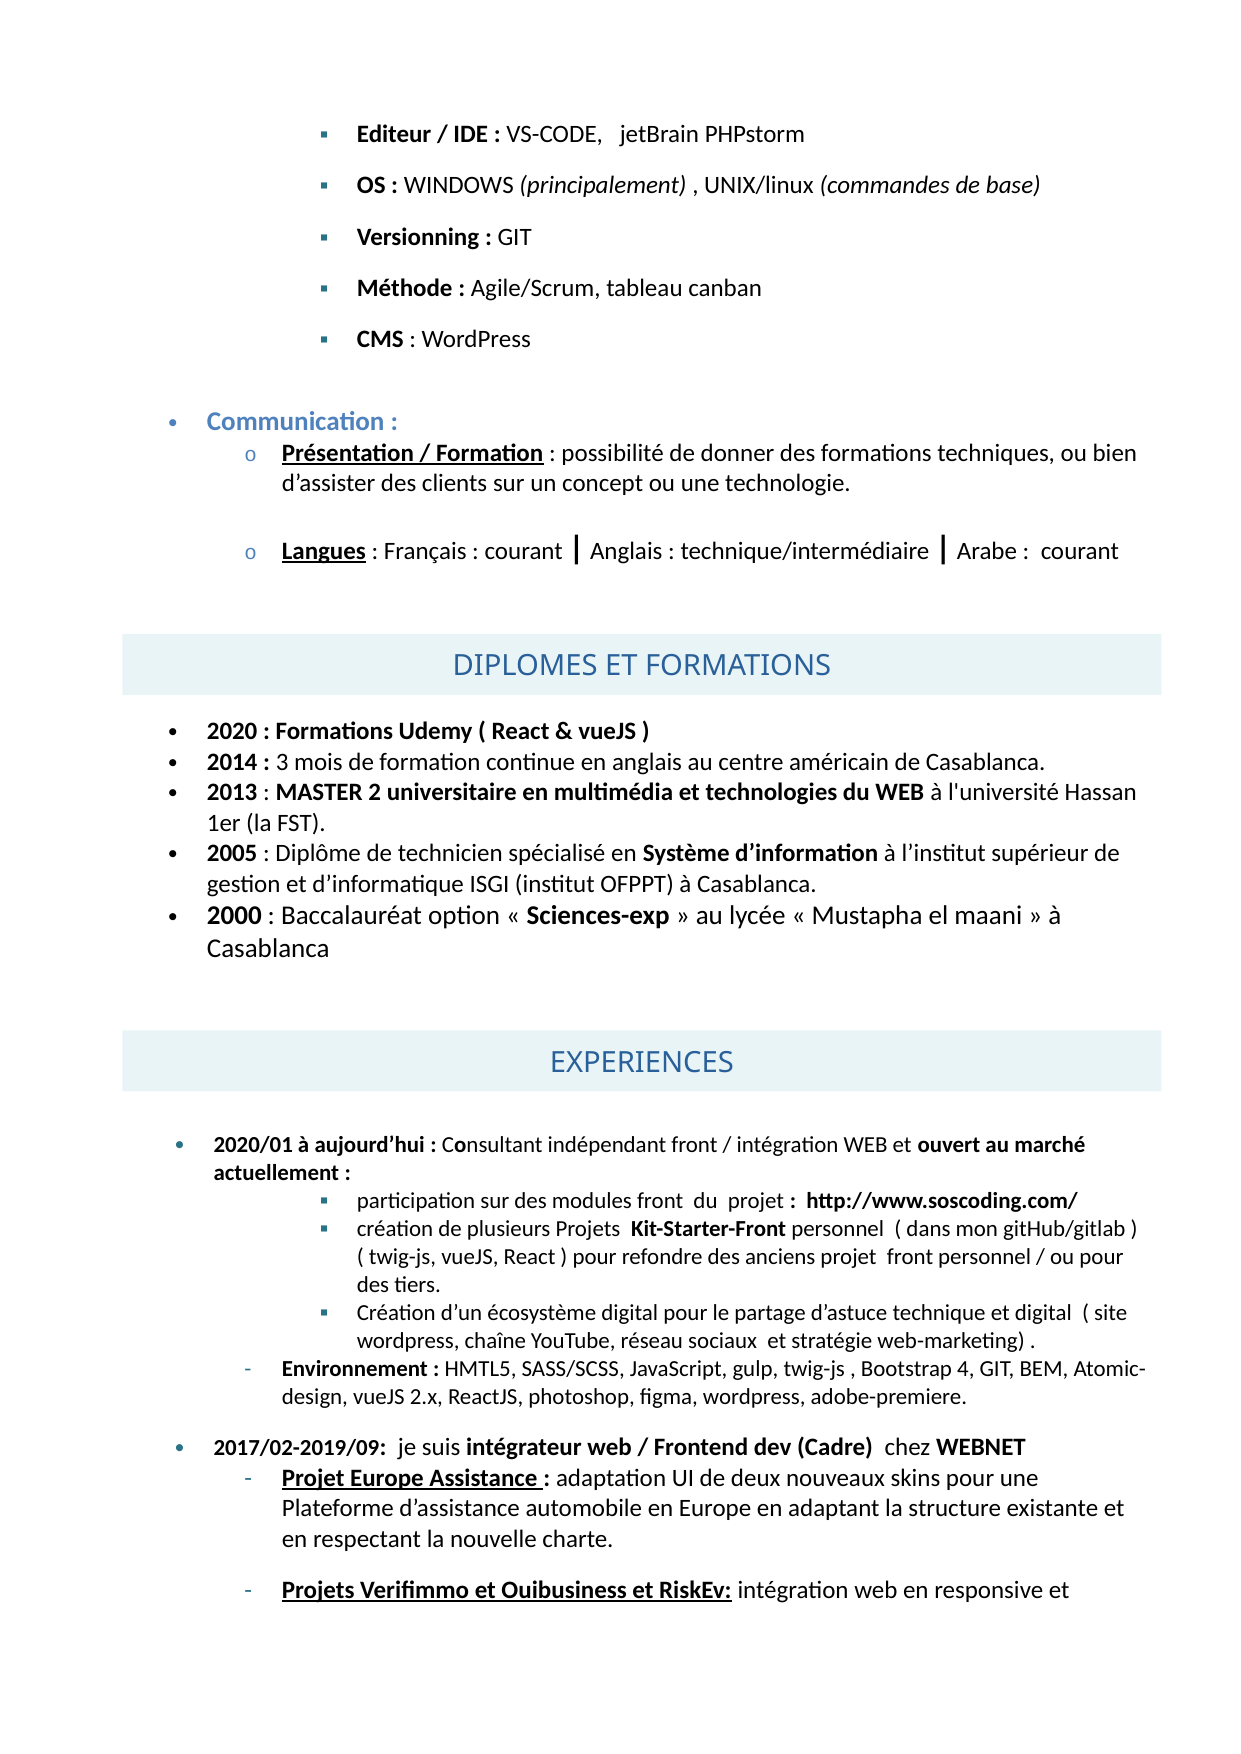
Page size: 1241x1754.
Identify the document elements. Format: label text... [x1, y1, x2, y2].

table_header [120, 1022, 1159, 1081]
table_cell Création WEB : Intervention: intégration UI / frontend dev / multimédia Développement / intégration de l’interface web utilisateur en langages front (HTML-CSS-JS ) valide aux normes du W3C et compatible avec les navigateurs populaires et récent du net avec la prise en compte de plusieurs tailles et format d’écrans ( responsive web-design ). Développer de l’interaction UI basé sur des animations css3 et la manipulation du DOM en JavaScript native/ jQuery / TypeScript. Avec VueJS / ReactJS , développement front d’une interface CRUD consommant une API-REST par la lib AXIOS. Et en créant des composants Interactive en Atomic-Design architecture ... Implémenter en amont du développement quelques règles de base en accessibilité Web, SEO et de performance WEB. Force de propositions UX sur des problématiques de navigation, des dispositions lié aux responsive. Avec Photoshop ou Figma : en plus d’extraire les éléments nécessaire à l’intégration de l’interface web, je peut être une force de proposition UI pour proposer de nouvelles conceptions graphiques, Autres connaissances Multimédia : 3DSMAX, after effect, adobe première Technologies / environnement : Langages et Lib : HTML5/XML/JSON ; CSS3/SASS-SCSS; javascript/ES6/Jquery; TypeScript, PHP(notions) Framework : Bootstrap 3/4 , VueJs , ReactJS Traitement d’image/Design : Adobe Photoshop, Figma Task runners ( config de base) : Brunch , Gulp, webpack Data interface : Api REST / AXIOS lib , MySql Editeur / IDE : VS-CODE, jetBrain PHPstorm OS : WINDOWS (principalement) , UNIX/linux (commandes de base) Versionning : GIT Méthode : Agile/Scrum, tableau canban CMS : WordPress Communication : Présentation / Formation : possibilité de donner des formations techniques, ou bien d’assister des clients sur un concept ou une technologie. Langues : Français : courant | Anglais : technique/intermédiaire | Arabe : courant [120, 118, 1159, 568]
table_header [120, 626, 1159, 685]
table_cell 2020/01 à aujourd’hui : Consultant indépendant front / intégration WEB et ouvert au marché actuellement : participation sur des modules front du projet : http://www.soscoding.com/ création de plusieurs Projets Kit-Starter-Front personnel ( dans mon gitHub/gitlab ) ( twig-js, vueJS, React ) pour refondre des anciens projet front personnel / ou pour des tiers. Création d’un écosystème digital pour le partage d’astuce technique et digital ( site wordpress, chaîne YouTube, réseau sociaux et stratégie web-marketing) . Environnement : HMTL5, SASS/SCSS, JavaScript, gulp, twig-js , Bootstrap 4, GIT, BEM, Atomic-design, vueJS 2.x, ReactJS, photoshop, figma, wordpress, adobe-premiere. 2017/02-2019/09: je suis intégrateur web / Frontend dev (Cadre) chez WEBNET Projet Europe Assistance : adaptation UI de deux nouveaux skins pour une Plateforme d’assistance automobile en Europe en adaptant la structure existante et en respectant la nouvelle charte. Projets Verifimmo et Ouibusiness et RiskEv: intégration web en responsive et support des tickets Front, pour des sites de : Vérification des dossiers immobiliers ( Verifimmo ) Réservation de chambre d’hôtel ( Ouibusiness ) back-office d’une platforme de gestion des risques environnementaux ( RiskEv ) Environnement : HMTL5, SASS/SCSS, Javascript, Jquery, brunch, gulp, twig-js , Bootstrap 3 et 4, GIT, BEM, Atomic-design, agile/scrum, vueJS 2.x Mission chez le client maisonsdumonde.com (10 mois) : Création front de nouvelles pages pour divers évènements sur le site maisonsdumonde.com Création front des Newsletters à partir d’une charte graphique pour divers évènements (soldes, nouvelle collection, …) Environnement : HMTL5, CSS3, Javascript, Jquery, SASS, Bootstrap-3, GIT, VueJs 2.x Mission chez le client orchestra-voyage (6 mois) Intégrant une équipe Design/Frontend, je suis en charge de de créer la partie front des modules/composants/éléments qui seront réutilisable facilement sur l’ensemble de la plateforme web de orchestra et qui seront adapté pour chaque client Environnement : HMTL5, CSS3, TypeScript, Jquery, SASS, Bootstrap-4, Flex-box model, GIT, Freemarker/JAVA templating. Mission chez le client ICDC (5 mois) Pour un projets de site institutionnel public ( CPF ) je faisait l’intégration web du guideline et des quelques pages web du site, en plus j’avais une casquette de formateur en intégration web pour une ressource interne. Sur les bases, les bonnes pratiques de l’intégration UI/ frontend. Environnement : HMTL5, CSS3, Jquery, SASS, Bootstrap-4, Flex-box model, GIT, drupal/twig templating. ~~~~~~~~~~~~~~~~~~~~~ 2015-2016 : pendant 1 an et 5 mois je suis intégrateur web et force de proposition en UI dans plusieurs projets et plusieurs contextes en utilisant ( html5, css3, less/sass , photoshop, jquery/js, git ... ) chez VISIATIV : platforme réseau social thématique - ( environnement : Drupl6/php5 ) : Intégration web des maquettes et mockup validée par le client (HTML5 , css3 , js) des différentes pages Synchro et collaboration avec des développeurs drupal6/php pour la créations des Template.php et vues drupal6 de l’appli. Compléter les propositions graphiques des pages non déclinées et ajouter des picots et icones ( photoshop, AI ) en respectant l’identité visuelle de la marque et aussi Mise-a jour des fichiers fonts-icones de l’application. Back office d’un progiciel de gestion de process ( environnement : java/SDK ): Proposer des mockups /UI pour des interfaces de back office et intégration web ( html5 – css3 –jquery) des différents formulaires et vues du back office d’un module du progiciel en synchro et collaboration avec le développeur responsable du dev/support du progiciel Application web : visionneuse de catalogue CAO 3d (projet en agile/scrum) ( environnement : angular/java ): Création et intégration web de la majorité des interfaces de l’application en ( html5 –SASS/CSS3 - bootstrap- js). Proposer l’ergonomie et le design de plusieurs pages de l’application. Collaborer avec les developpeurs java-angular pour implémenter des interactions AngularJS en front sur quelques pages de l’application Application e-commerce B2B ( environment C# ) Adaptation du skin de l’application à la charte graphique validé par le client (bootstrap3 – LESS ). Support redmine du code FRONT de plusieurs produit de la société remonté par les différentes BU ( hml5 –CSS3/LESS/SASS – js/jquery ), Environnement : HMTL5, CSS3, jQuery, SASS, Bootstrap3, GIT, photoshop, photoshop, phpStorm. ~~~~~~~~~~~~~~~~~~~~~ 2014-2015 : pendant 1 an et 3 mois je suis Webmaster/webdesigner Autonome: Création et administration d’un site de petites annonce pour particulier sous joomla Installation paramétrage du plugin des petites annonces Adaptation du thème/skin du site et déclinaison graphique déjà conçu Ajouter et administration le contenu du site Création de plusieurs sites sous Wordpress ( site d’emploi – blogs perso – autres mini site de services pour des tiers ) : Intégration et Création des skins et thèmes pour wordpress Doc/Installation/paramétrage des plugins nécessaires Modération du contenu Conception et design de support de communication ( flyer, affiche, carte visite … ) avec la suite adobe, Environnement : HMTL5, Js/jQuery, CSS/SASS, GIT, photoshop, phpStorm, wordpress 3+, joumla 1.x, PHP/Mysql ~~~~~~~~~~~~~~~~~~~~~ 2011-2014 : pendant 2 ans et 7 mois je suis Webmaster/Chargé webmarketing chez Leyton : gestion et évolution des sites du groupe : Le site corporate du groupe, et le site de la 2eme marque du groupe (environnement : php4 ) : Support des bugs du code php4 des sites. Création de nouvelle landing page pour les nouvelle compagne de service et formulaire de sondage avec reporting (php4, html, css Photoshop) suite au briefing du service marketing. Gestion et modération du contenu des droits d’accès des utilisateurs Suivi webmarketing du site : reporting google analytics – optimisation SEO de quelques pages – administration par Google webmaster Tools (indexation …) Environnement : HTML5, CSS, javascript/jquery, photoshop, php, google analytics, google webmaster tools ~~~~~~~~~~~~~~~~~~~~~ 2008 - 2011 : pendant 2 ans et 8 mois je suis Webmaster (intégration HTML-CSS-JS, et gestion des sites clients, …..) à finatech : Site d’une société de traitement de polystyrène + le site IB-maroc + agence de location de voiture marocaine + annuaire de restaurant de lux au maroc + site un des service pour une société de station d’essence marocaine : ( environnment : serveur ZOPE/python ) Intégration web des maquettes fournit par le directeur artistique ( xhtml – css – js/jquery ) Puis une 2eme intégration dans le serveur ZOPE avec un langage DTML Tests et support des bugs de rendu remonté par le client. Environnement : XHTML, CSS, photoshop , javascript/jquery , photoshop, ZOPE/DTML , wordpress 2.x ~~~~~~~~~~~~~~~~~~~~~ 2007-2008 : 5 mois en tant qu’intégrateur/ Webdesigner à CASABLUELABS. Un site d’événementiel marocain + un journal quotidien régional (environnment : joomla 1.x / php4) Adapter le skin du CMS joomla 1.x au maquette PSD Le site de l’agence CASABLUELABS Proposition graphique de la maquette du site sous Photoshop Intégration xhtml/css2.1 de la maquette. Environnement : XHTML , CSS , photoshop, jquery, php4 ~~~~~~~~~~~~~~~~~~~~~ 2007 : stage de 3 mois à la Société INNOVATION CONCEPT Offshoring en développement WEB. Platform de gestion des fournisseurs ( client allemand) ( environnment : php4 ) Intégration web de l’interface PSD fournis ( XHTML – css2.1 – javascript natif ) ~~~~~~~~~~~~~~~~~~~~~ 2007 : 6 mois à la société PHONE ON LINE en tant que chargé d’assistance technique : Résoudre les problème de connexion internet du client orange ( hotline ) ~~~~~~~~~~~~~~~~~~~~~ 2006 : 6 mois de stage ANAPEC à la Société INVOLYS dans le poste de développeur informatique : Application de gestion immobilière ( environnment : visual basic 6 ): Traiter, corriger les bugs Suite à un rapport de bugs envoyer par le consultant /testeur (Visual basic 6 + cristal report ) ~~~~~~~~~~~~~~~~~~~~~ 2005 : Stage de 3 mois à la DRH de la commune urbaine de Casablanca : pour un développement VB : Application de gestion du bureau d’orde de la DRH de casa ( environnement : visual basic 6 ): en binôme pour le projet de fin d’étude du DTS système d’information (Visual basic 6 + cristal report ) [120, 1081, 1159, 1605]
table_cell 2020 : Formations Udemy ( React & vueJS ) 2014 : 3 mois de formation continue en anglais au centre américain de Casablanca. 2013 : MASTER 2 universitaire en multimédia et technologies du WEB à l'université Hassan 1er (la FST). 2005 : Diplôme de technicien spécialisé en Système d’information à l’institut supérieur de gestion et d’informatique ISGI (institut OFPPT) à Casablanca. 2000 : Baccalauréat option « Sciences-exp » au lycée « Mustapha el maani » à Casablanca [120, 685, 1159, 964]
